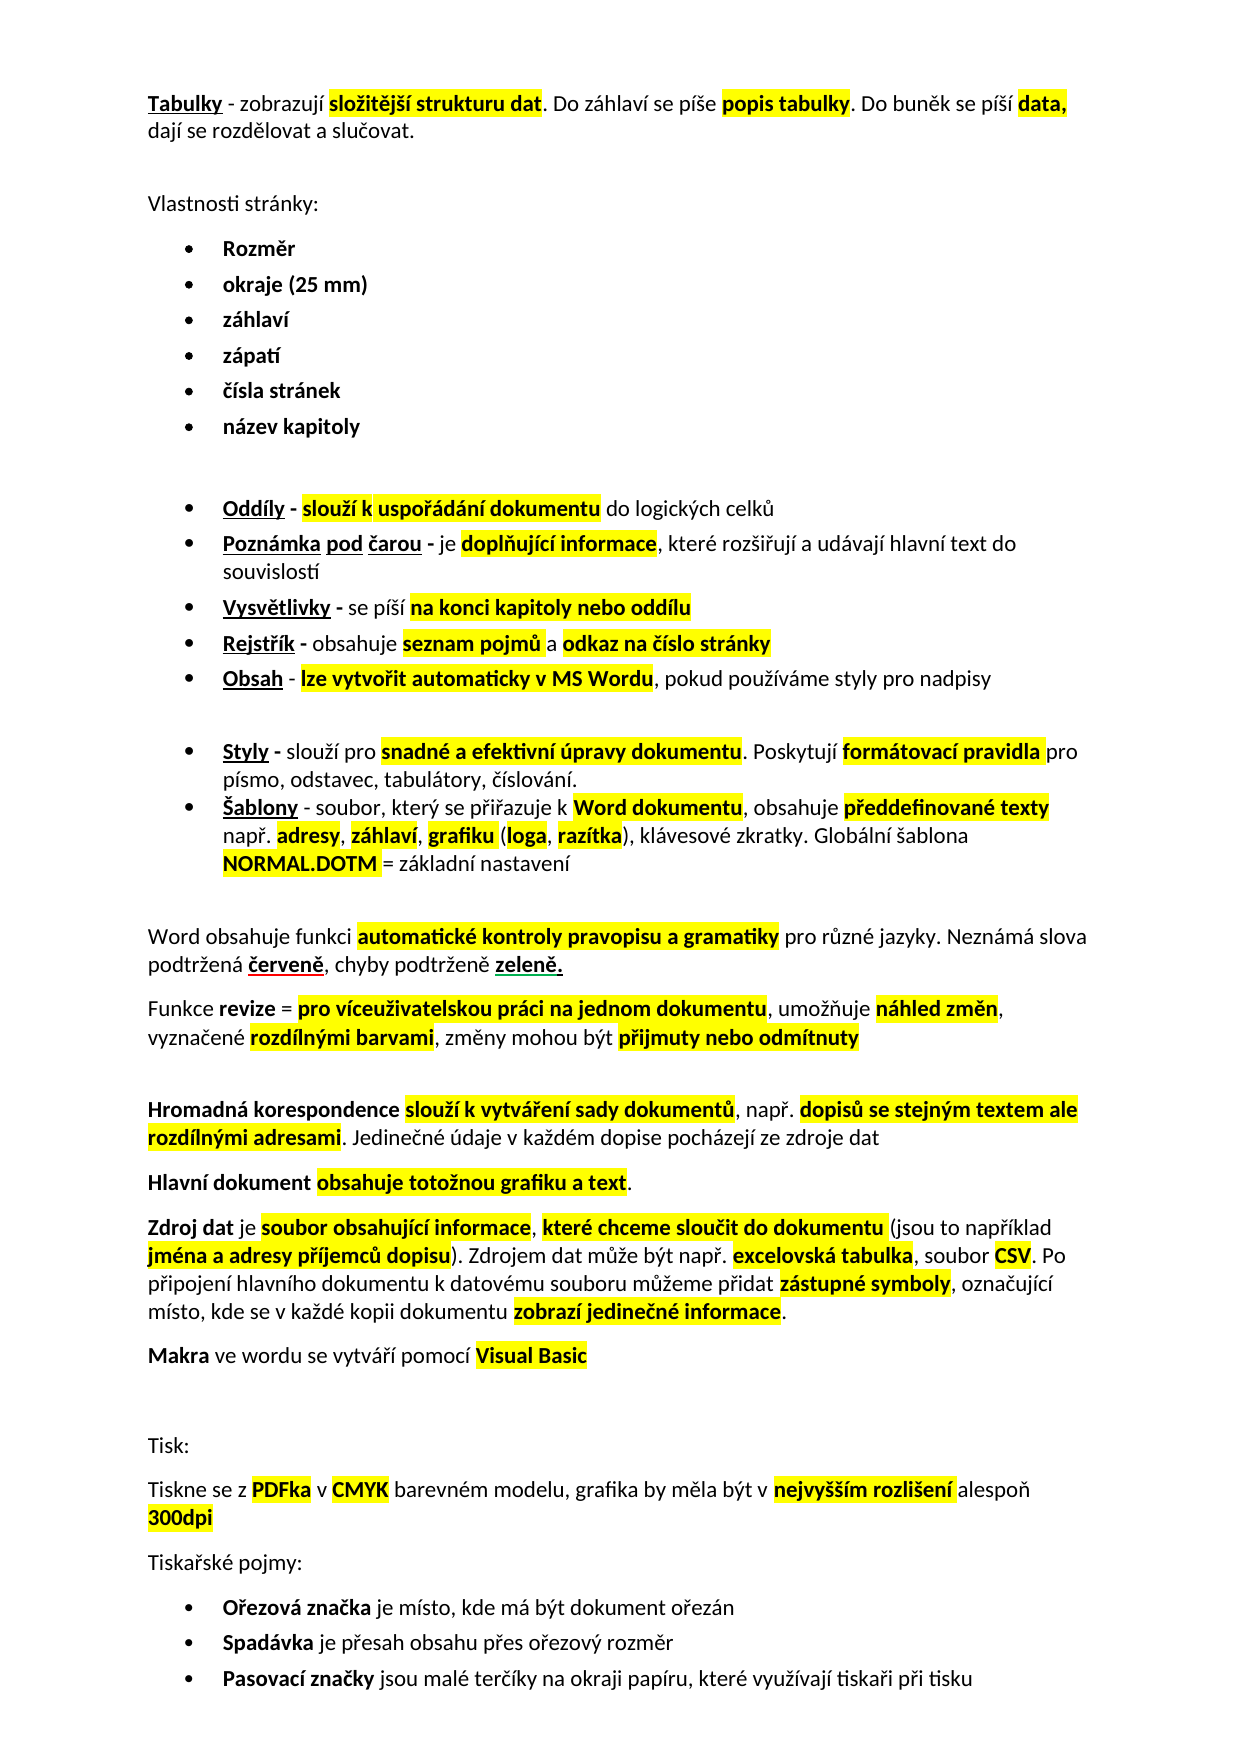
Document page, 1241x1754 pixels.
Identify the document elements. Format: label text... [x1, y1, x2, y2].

list Oddíly - slouží k uspořádání dokumentu do logických celků [185, 494, 1093, 522]
list okraje (25 mm) [185, 270, 1093, 298]
text Tiskařské pojmy: [148, 1548, 1093, 1576]
text Hlavní dokument obsahuje totožnou grafiku a text. [148, 1168, 1093, 1196]
list Ořezová značka je místo, kde má být dokument ořezán [185, 1593, 1093, 1621]
text Funkce revize = pro víceuživatelskou práci na jednom dokumentu, umožňuje náhled změn, vyznačené rozdílnými barvami, změny mohou být přijmuty nebo odmítnuty [148, 994, 1093, 1051]
text Word obsahuje funkci automatické kontroly pravopisu a gramatiky pro různé jazyky. Neznámá slova podtržená červeně, chyby podtrženě zeleně. [148, 922, 1093, 978]
list Rozměr [185, 234, 1093, 262]
list záhlaví [185, 305, 1093, 333]
list Rejstřík - obsahuje seznam pojmů a odkaz na číslo stránky [185, 629, 1093, 657]
list Spadávka je přesah obsahu přes ořezový rozměr [185, 1628, 1093, 1657]
list Pasovací značky jsou malé terčíky na okraji papíru, které využívají tiskaři při tisku [185, 1664, 1093, 1692]
text Makra ve wordu se vytváří pomocí Visual Basic [148, 1341, 1093, 1369]
list Poznámka pod čarou - je doplňující informace, které rozšiřují a udávají hlavní text do souvislostí [185, 529, 1093, 586]
list Styly - slouží pro snadné a efektivní úpravy dokumentu. Poskytují formátovací pravidla pro písmo, odstavec, tabulátory, číslování. [185, 737, 1093, 793]
list čísla stránek [185, 377, 1093, 404]
list Obsah - lze vytvořit automaticky v MS Wordu, pokud používáme styly pro nadpisy [185, 664, 1093, 692]
text Tabulky - zobrazují složitější strukturu dat. Do záhlaví se píše popis tabulky. Do buněk se píší data, dají se rozdělovat a slučovat. [148, 89, 1093, 145]
text Tiskne se z PDFka v CMYK barevném modelu, grafika by měla být v nejvyšším rozlišení alespoň 300dpi [148, 1476, 1093, 1532]
text Zdroj dat je soubor obsahující informace, které chceme sloučit do dokumentu (jsou to například jména a adresy příjemců dopisu). Zdrojem dat může být např. excelovská tabulka, soubor CSV. Po připojení hlavního dokumentu k datovému souboru můžeme přidat zástupné symboly, označující místo, kde se v každé kopii dokumentu zobrazí jedinečné informace. [148, 1213, 1093, 1325]
list Šablony - soubor, který se přiřazuje k Word dokumentu, obsahuje předdefinované texty např. adresy, záhlaví, grafiku (loga, razítka), klávesové zkratky. Globální šablona NORMAL.DOTM = základní nastavení [185, 793, 1093, 877]
list název kapitoly [185, 412, 1093, 440]
list zápatí [185, 341, 1093, 369]
text Hromadná korespondence slouží k vytváření sady dokumentů, např. dopisů se stejným textem ale rozdílnými adresami. Jedinečné údaje v každém dopise pocházejí ze zdroje dat [148, 1095, 1093, 1151]
text Vlastnosti stránky: [148, 189, 1093, 217]
list Vysvětlivky - se píší na konci kapitoly nebo oddílu [185, 593, 1093, 621]
text Tisk: [148, 1431, 1093, 1459]
